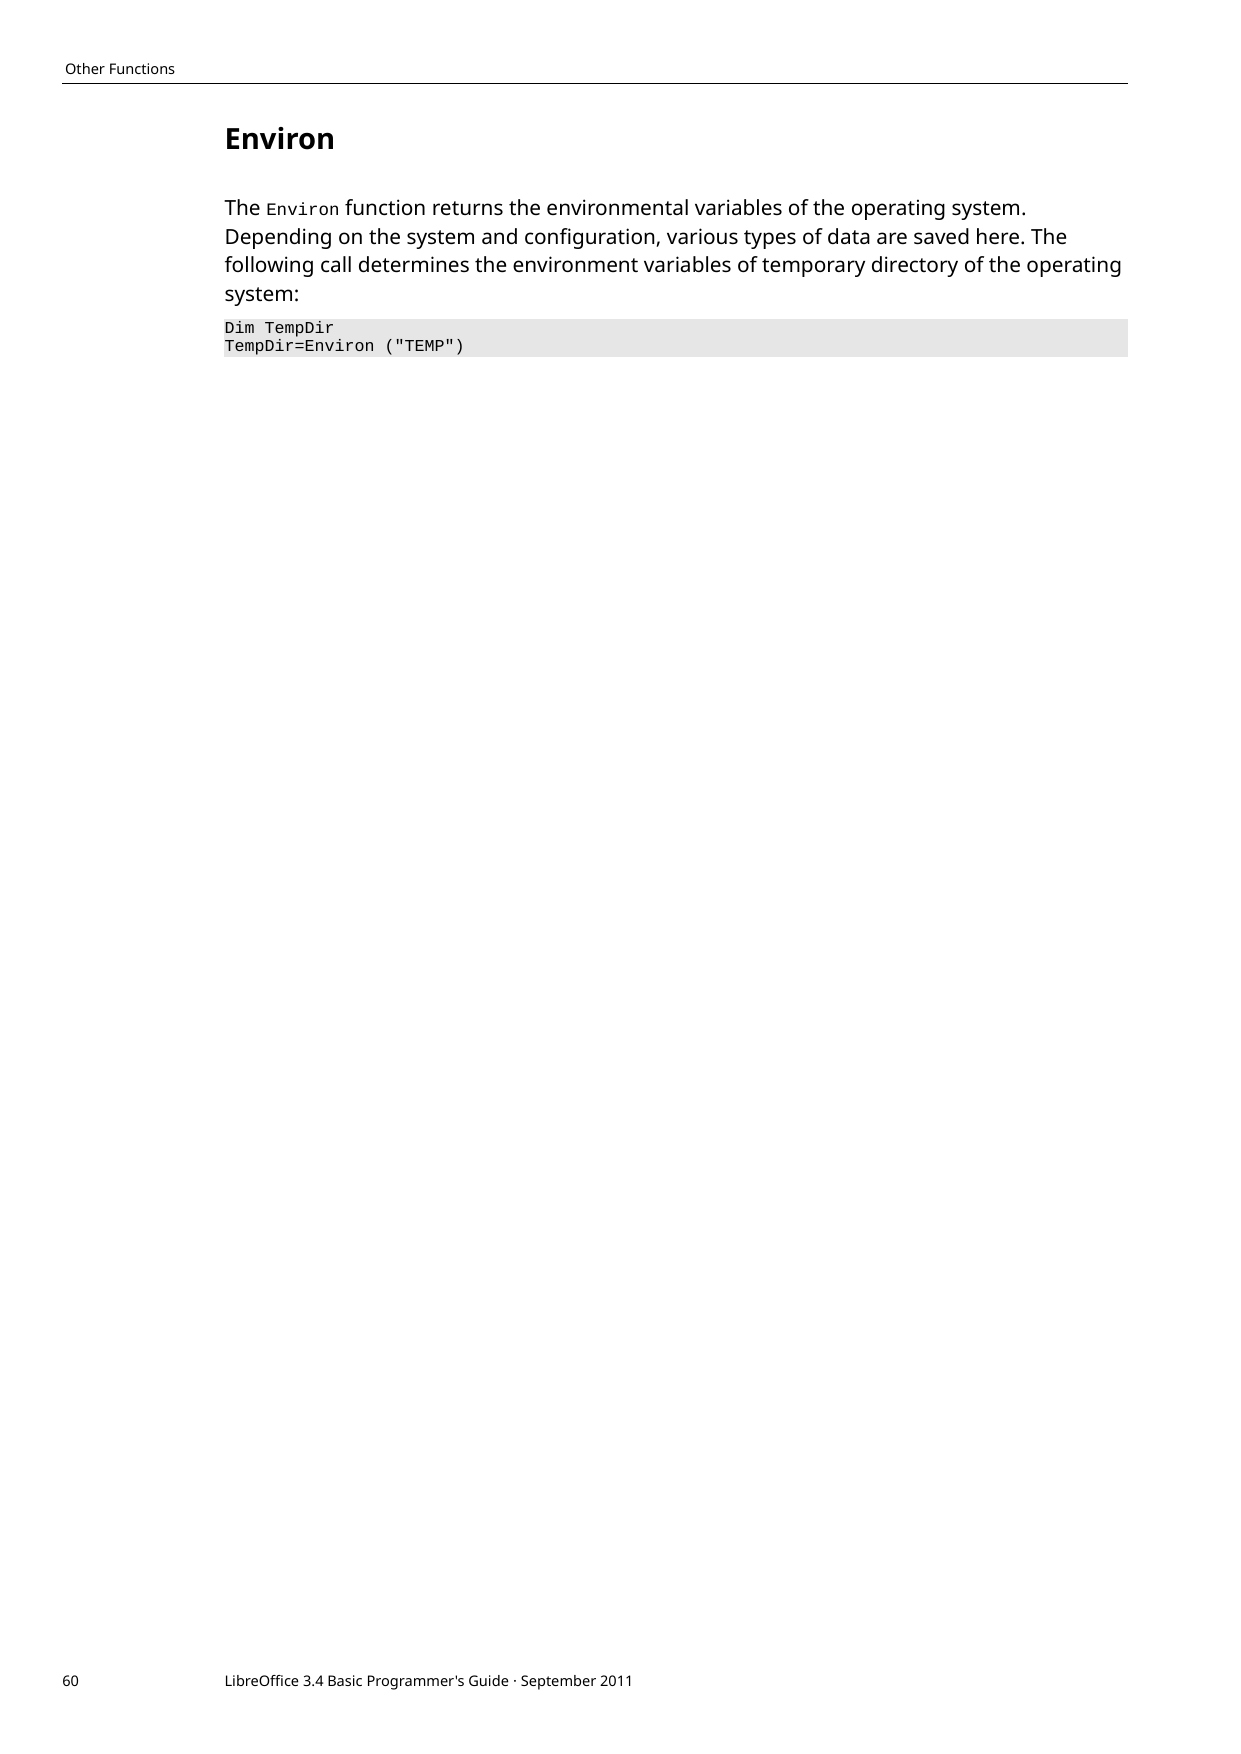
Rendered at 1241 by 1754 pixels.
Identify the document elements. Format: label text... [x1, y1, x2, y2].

subtitle Environ [224, 118, 1128, 158]
text Dim TempDir TempDir=Environ ("TEMP") [224, 319, 1128, 357]
text The Environ function returns the environmental variables of the operating system. Depending on the system and configuration, various types of data are saved here. The following call determines the environment variables of temporary directory of the operating system: [224, 193, 1128, 307]
